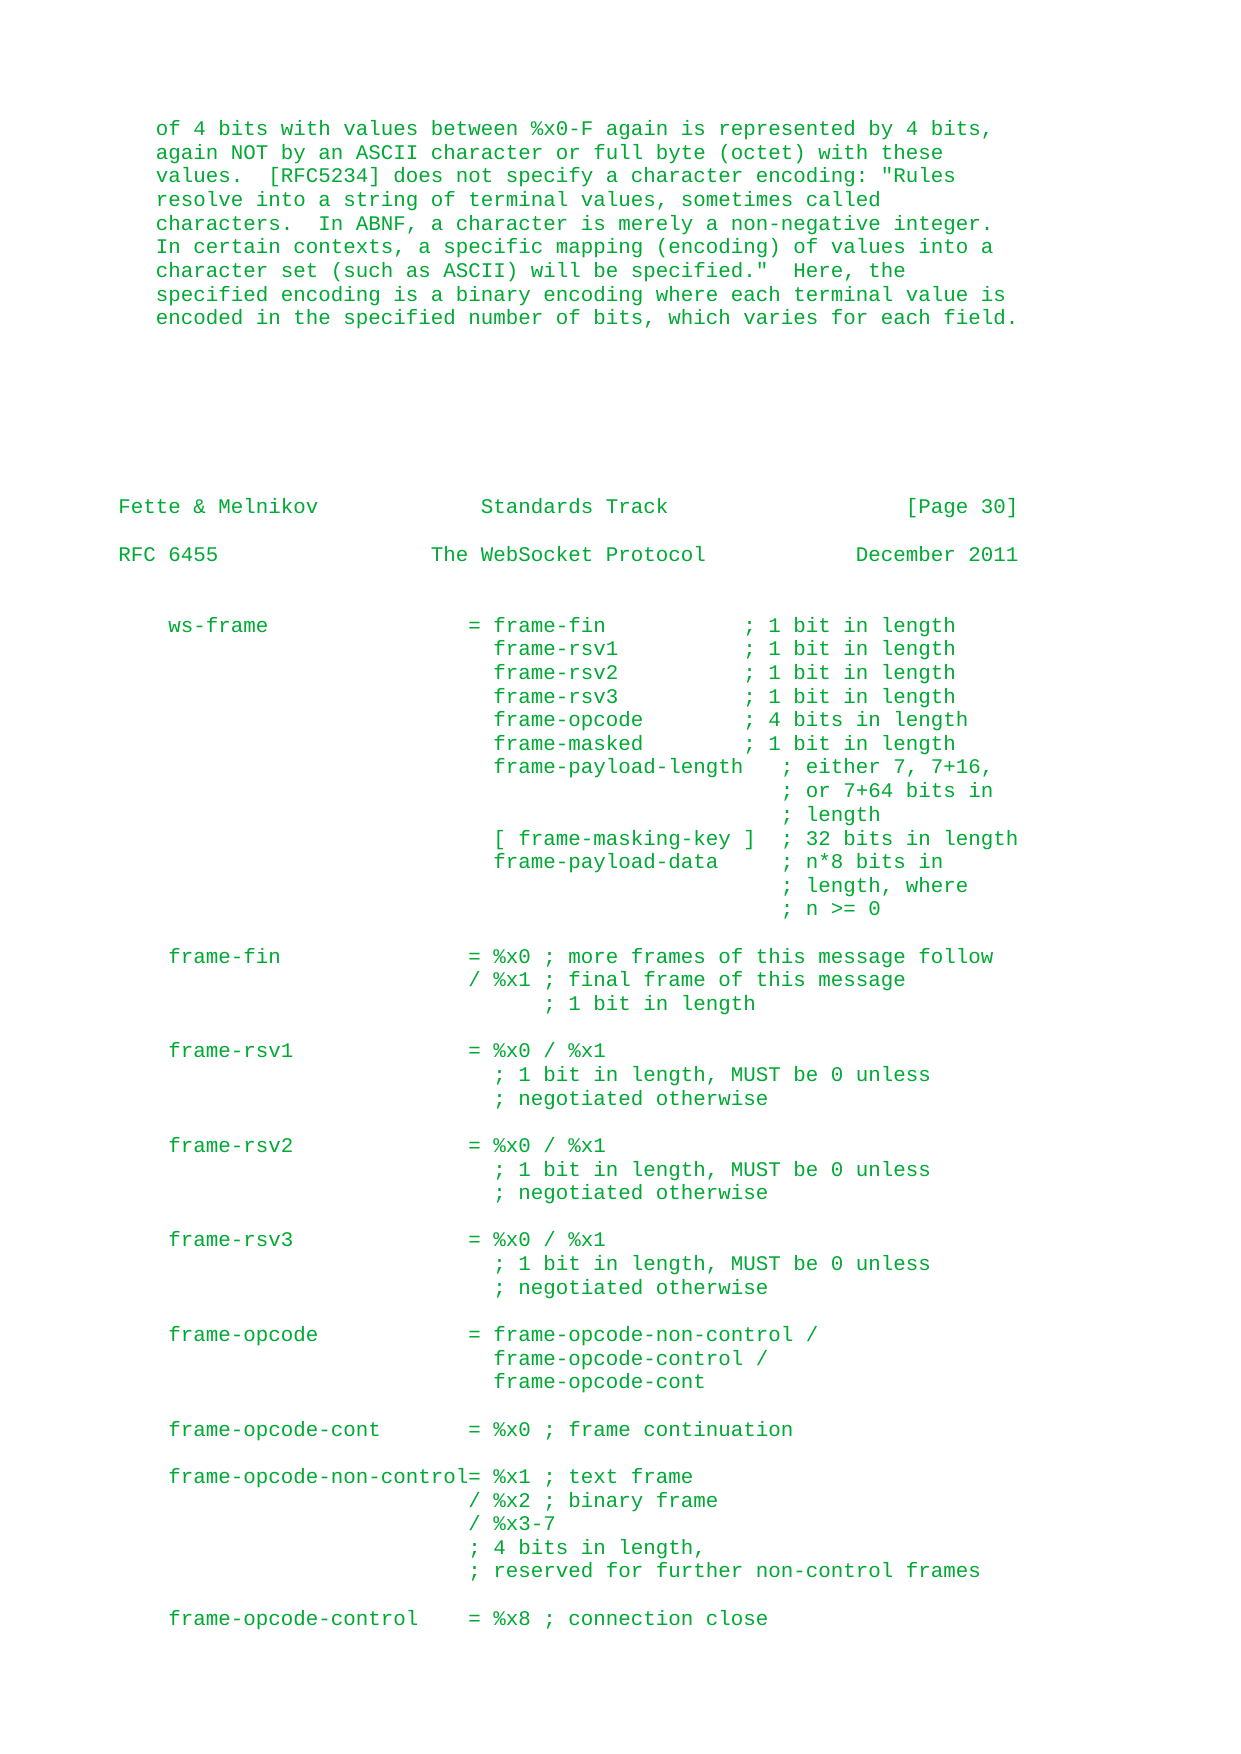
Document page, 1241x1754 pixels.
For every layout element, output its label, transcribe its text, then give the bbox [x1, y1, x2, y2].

text RFC 6455 The WebSocket Protocol December 2011 [118, 544, 1122, 567]
text frame-rsv2 = %x0 / %x1 [118, 1135, 1122, 1158]
text ; negotiated otherwise [118, 1088, 1122, 1111]
text / %x2 ; binary frame [118, 1489, 1122, 1513]
text ws-frame = frame-fin ; 1 bit in length [118, 615, 1122, 638]
text frame-fin = %x0 ; more frames of this message follow [118, 946, 1122, 969]
text ; 1 bit in length [118, 993, 1122, 1017]
text frame-rsv1 ; 1 bit in length [118, 638, 1122, 662]
text Fette & Melnikov Standards Track [Page 30] [118, 496, 1122, 520]
text frame-opcode ; 4 bits in length [118, 709, 1122, 733]
text again NOT by an ASCII character or full byte (octet) with these [118, 142, 1122, 165]
text frame-opcode-control / [118, 1348, 1122, 1371]
text frame-rsv1 = %x0 / %x1 [118, 1040, 1122, 1064]
text frame-payload-data ; n*8 bits in [118, 851, 1122, 875]
text ; negotiated otherwise [118, 1182, 1122, 1206]
text frame-payload-length ; either 7, 7+16, [118, 757, 1122, 780]
text encoded in the specified number of bits, which varies for each field. [118, 307, 1122, 331]
text frame-opcode-cont = %x0 ; frame continuation [118, 1419, 1122, 1442]
text characters. In ABNF, a character is merely a non-negative integer. [118, 213, 1122, 236]
text frame-masked ; 1 bit in length [118, 733, 1122, 757]
text ; 1 bit in length, MUST be 0 unless [118, 1253, 1122, 1277]
text frame-rsv2 ; 1 bit in length [118, 662, 1122, 686]
text frame-opcode = frame-opcode-non-control / [118, 1324, 1122, 1348]
text [ frame-masking-key ] ; 32 bits in length [118, 827, 1122, 851]
text In certain contexts, a specific mapping (encoding) of values into a [118, 236, 1122, 260]
text ; 1 bit in length, MUST be 0 unless [118, 1064, 1122, 1088]
text / %x3-7 [118, 1513, 1122, 1537]
text of 4 bits with values between %x0-F again is represented by 4 bits, [118, 118, 1122, 142]
text character set (such as ASCII) will be specified." Here, the [118, 260, 1122, 284]
text ; length, where [118, 875, 1122, 898]
text frame-opcode-control = %x8 ; connection close [118, 1608, 1122, 1631]
text frame-opcode-non-control= %x1 ; text frame [118, 1466, 1122, 1489]
text ; 4 bits in length, [118, 1537, 1122, 1561]
text ; reserved for further non-control frames [118, 1561, 1122, 1584]
text ; length [118, 804, 1122, 827]
text ; 1 bit in length, MUST be 0 unless [118, 1158, 1122, 1182]
text specified encoding is a binary encoding where each terminal value is [118, 284, 1122, 307]
text / %x1 ; final frame of this message [118, 969, 1122, 993]
text frame-rsv3 ; 1 bit in length [118, 686, 1122, 709]
text ; n >= 0 [118, 898, 1122, 922]
text frame-rsv3 = %x0 / %x1 [118, 1229, 1122, 1253]
text frame-opcode-cont [118, 1371, 1122, 1395]
text values. [RFC5234] does not specify a character encoding: "Rules [118, 165, 1122, 189]
text ; negotiated otherwise [118, 1277, 1122, 1300]
text ; or 7+64 bits in [118, 780, 1122, 804]
text resolve into a string of terminal values, sometimes called [118, 189, 1122, 213]
